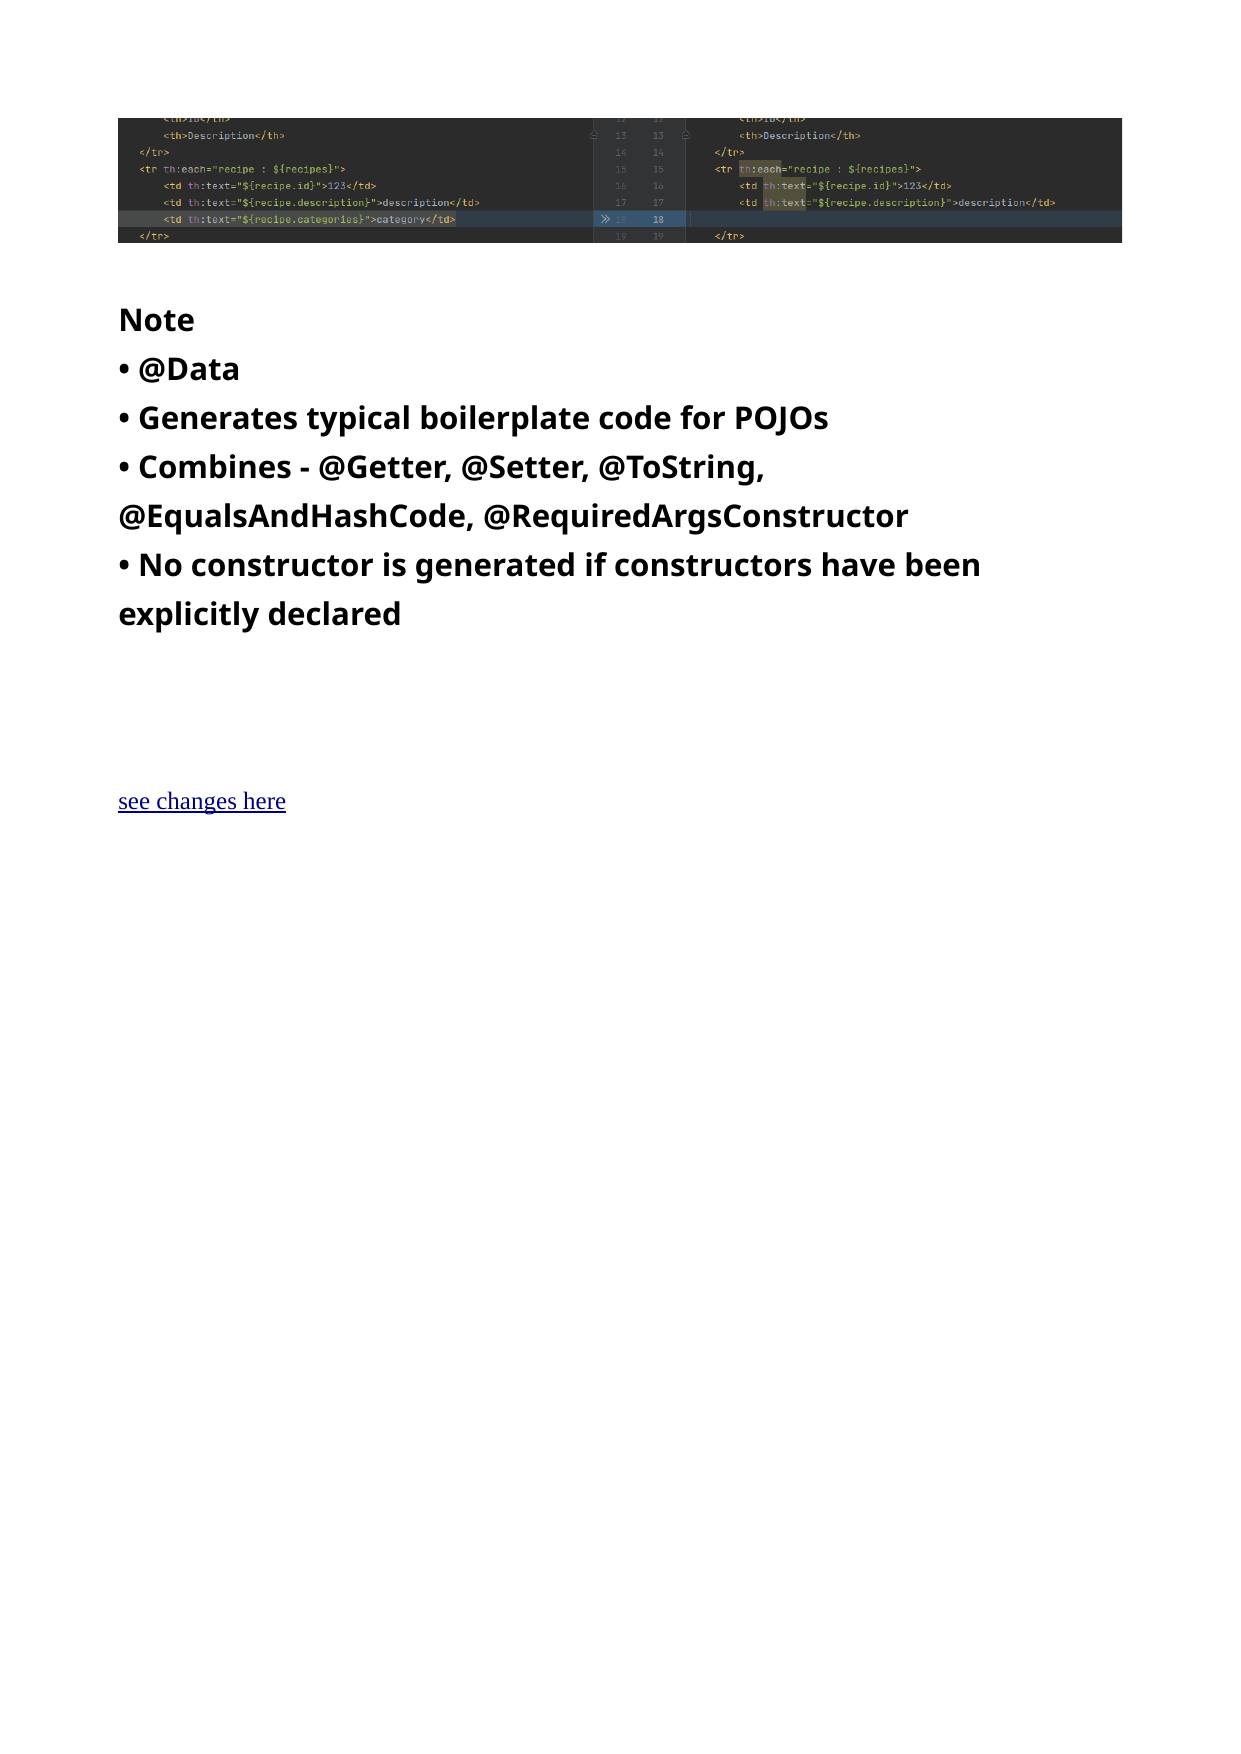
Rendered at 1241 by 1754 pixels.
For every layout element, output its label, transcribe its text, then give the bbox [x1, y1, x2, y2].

text • Combines - @Getter, @Setter, @ToString, @EqualsAndHashCode, @RequiredArgsConstructor [118, 445, 1122, 537]
text • Generates typical boilerplate code for POJOs [118, 396, 1122, 439]
text • @Data [118, 347, 1122, 390]
text Note [118, 298, 1122, 341]
picture [118, 118, 1123, 243]
text see changes here [118, 786, 1122, 815]
text • No constructor is generated if constructors have been explicitly declared [118, 543, 1122, 634]
